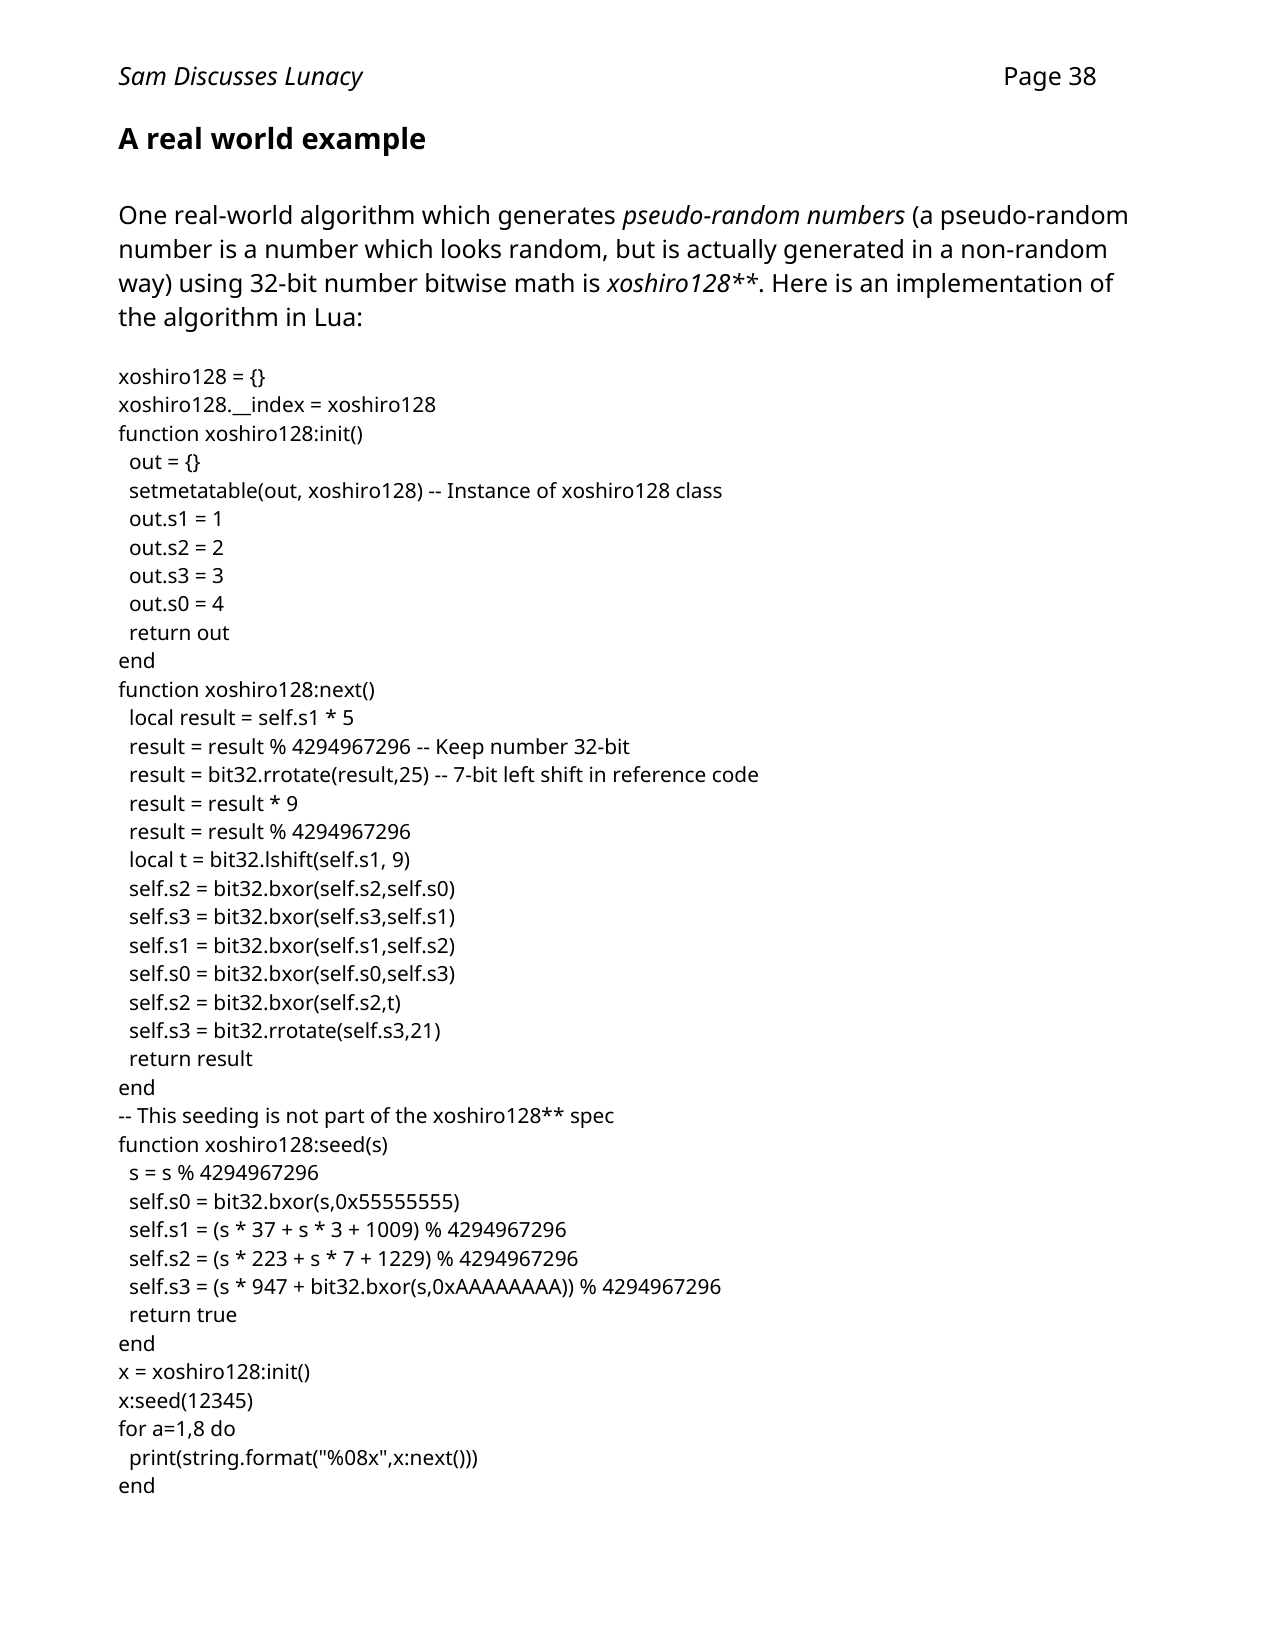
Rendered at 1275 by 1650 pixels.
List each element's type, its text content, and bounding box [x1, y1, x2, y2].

text x = xoshiro128:init() [118, 1357, 1157, 1386]
text end [118, 1073, 1157, 1101]
text print(string.format("%08x",x:next())) [118, 1443, 1157, 1471]
text result = result % 4294967296 [118, 817, 1157, 846]
text self.s0 = bit32.bxor(s,0x55555555) [118, 1187, 1157, 1215]
text end [118, 1471, 1157, 1499]
text self.s1 = (s * 37 + s * 3 + 1009) % 4294967296 [118, 1215, 1157, 1244]
text function xoshiro128:seed(s) [118, 1130, 1157, 1158]
text end [118, 1329, 1157, 1357]
text self.s0 = bit32.bxor(self.s0,self.s3) [118, 959, 1157, 988]
text xoshiro128 = {} [118, 362, 1157, 391]
text return true [118, 1301, 1157, 1329]
text result = result * 9 [118, 789, 1157, 817]
text local result = self.s1 * 5 [118, 703, 1157, 732]
text self.s3 = bit32.bxor(self.s3,self.s1) [118, 902, 1157, 931]
text self.s3 = bit32.rrotate(self.s3,21) [118, 1016, 1157, 1044]
text out.s2 = 2 [118, 533, 1157, 561]
text out = {} [118, 447, 1157, 476]
text function xoshiro128:next() [118, 675, 1157, 703]
text end [118, 646, 1157, 675]
text local t = bit32.lshift(self.s1, 9) [118, 846, 1157, 874]
text out.s1 = 1 [118, 504, 1157, 533]
text result = bit32.rrotate(result,25) -- 7-bit left shift in reference code [118, 760, 1157, 789]
text result = result % 4294967296 -- Keep number 32-bit [118, 732, 1157, 760]
text setmetatable(out, xoshiro128) -- Instance of xoshiro128 class [118, 476, 1157, 504]
text for a=1,8 do [118, 1414, 1157, 1443]
text self.s1 = bit32.bxor(self.s1,self.s2) [118, 931, 1157, 959]
text out.s3 = 3 [118, 561, 1157, 589]
text return out [118, 618, 1157, 646]
text self.s2 = (s * 223 + s * 7 + 1229) % 4294967296 [118, 1244, 1157, 1272]
text s = s % 4294967296 [118, 1158, 1157, 1187]
text x:seed(12345) [118, 1386, 1157, 1414]
text self.s3 = (s * 947 + bit32.bxor(s,0xAAAAAAAA)) % 4294967296 [118, 1272, 1157, 1301]
text out.s0 = 4 [118, 589, 1157, 618]
text self.s2 = bit32.bxor(self.s2,t) [118, 988, 1157, 1016]
text One real-world algorithm which generates pseudo-random numbers (a pseudo-random number is a number which looks random, but is actually generated in a non-random way) using 32-bit number bitwise math is xoshiro128**. Here is an implementation of the algorithm in Lua: [118, 197, 1157, 334]
text self.s2 = bit32.bxor(self.s2,self.s0) [118, 874, 1157, 902]
text A real world example [118, 118, 1157, 158]
text function xoshiro128:init() [118, 419, 1157, 447]
text -- This seeding is not part of the xoshiro128** spec [118, 1101, 1157, 1130]
text return result [118, 1044, 1157, 1073]
text xoshiro128.__index = xoshiro128 [118, 391, 1157, 419]
